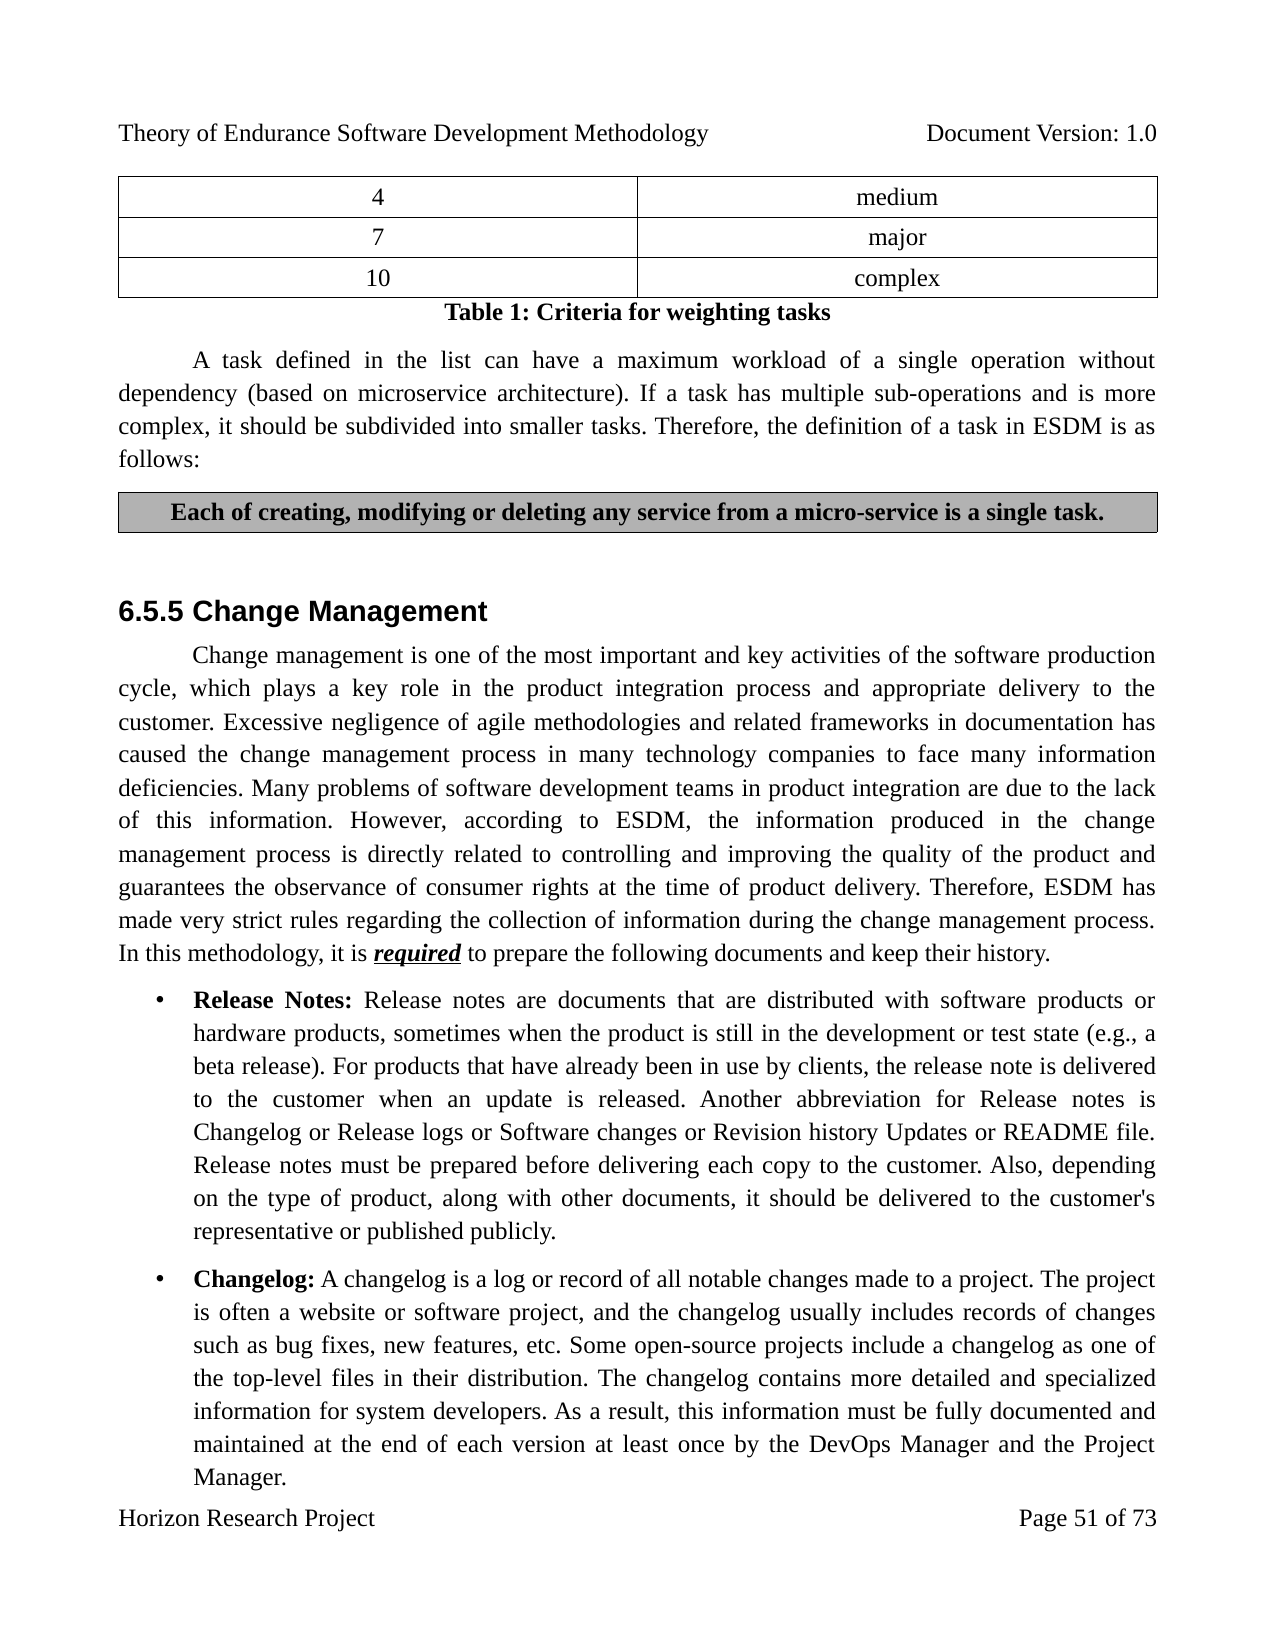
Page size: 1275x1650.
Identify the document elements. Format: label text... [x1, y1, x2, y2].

table_header Each of creating, modifying or deleting any service from a micro-service is a single task. [119, 493, 1157, 532]
list Changelog: A changelog is a log or record of all notable changes made to a project. The project is often a website or software project, and the changelog usually includes records of changes such as bug fixes, new features, etc. Some open-source projects include a changelog as one of the top-level files in their distribution. The changelog contains more detailed and specialized information for system developers. As a result, this information must be fully documented and maintained at the end of each version at least once by the DevOps Manager and the Project Manager. [156, 1264, 1157, 1491]
table_cell medium [638, 177, 1157, 217]
table_cell 7 [119, 218, 637, 257]
table_cell complex [638, 258, 1157, 297]
table_cell major [638, 218, 1157, 257]
list Release Notes: Release notes are documents that are distributed with software products or hardware products, sometimes when the product is still in the development or test state (e.g., a beta release). For products that have already been in use by clients, the release note is delivered to the customer when an update is released. Another abbreviation for Release notes is Changelog or Release logs or Software changes or Revision history Updates or README file. Release notes must be prepared before delivering each copy to the customer. Also, depending on the type of product, along with other documents, it should be delivered to the customer's representative or published publicly. [156, 985, 1157, 1245]
text Table 1: Criteria for weighting tasks [118, 298, 1157, 326]
text A task defined in the list can have a maximum workload of a single operation without dependency (based on microservice architecture). If a task has multiple sub-operations and is more complex, it should be subdivided into smaller tasks. Therefore, the definition of a task in ESDM is as follows: [118, 345, 1157, 473]
table_cell 10 [119, 258, 637, 297]
subtitle Change Management [118, 594, 1157, 628]
table_cell 4 [119, 177, 637, 217]
text Change management is one of the most important and key activities of the software production cycle, which plays a key role in the product integration process and appropriate delivery to the customer. Excessive negligence of agile methodologies and related frameworks in documentation has caused the change management process in many technology companies to face many information deficiencies. Many problems of software development teams in product integration are due to the lack of this information. However, according to ESDM, the information produced in the change management process is directly related to controlling and improving the quality of the product and guarantees the observance of consumer rights at the time of product delivery. Therefore, ESDM has made very strict rules regarding the collection of information during the change management process. In this methodology, it is required to prepare the following documents and keep their history. [118, 641, 1157, 966]
